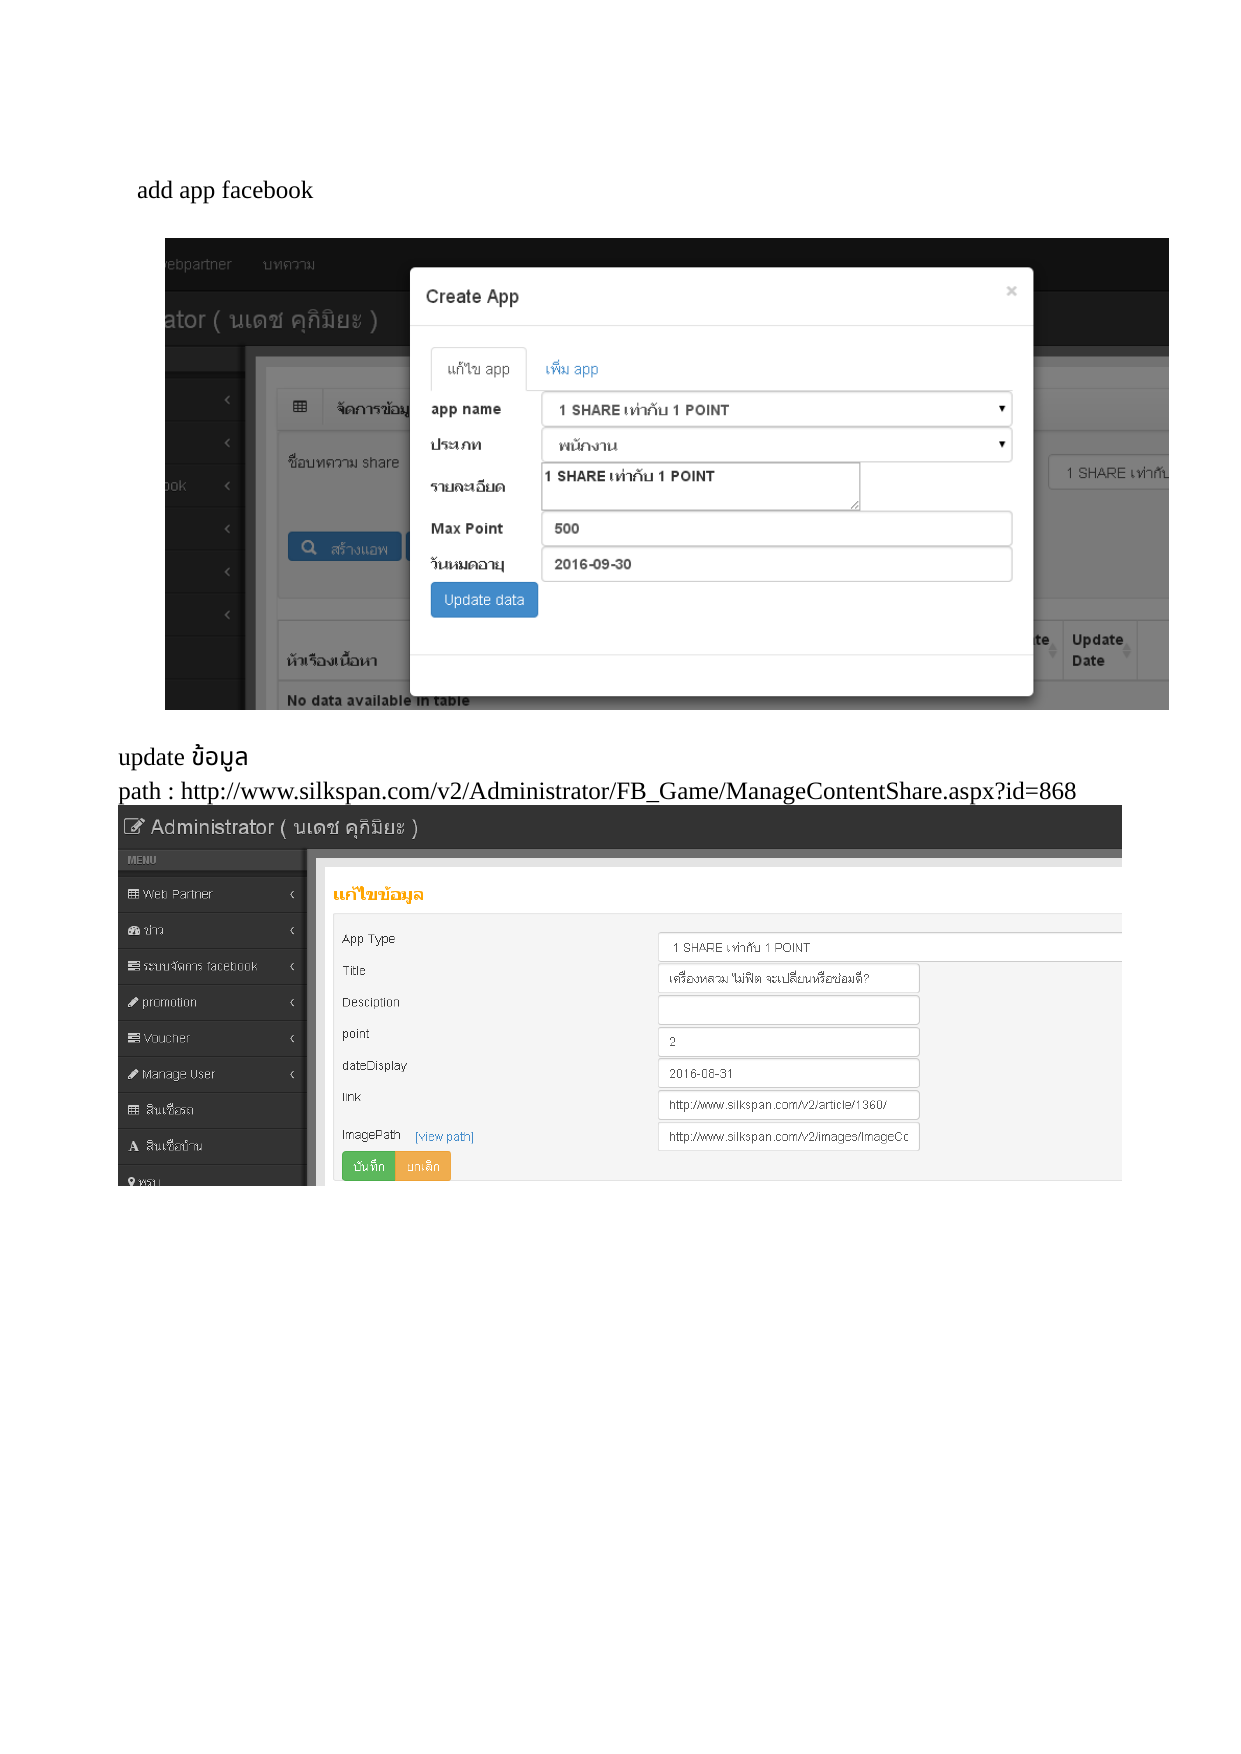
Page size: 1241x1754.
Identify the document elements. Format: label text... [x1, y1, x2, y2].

text add app facebook [118, 176, 1122, 204]
text path : http://www.silkspan.com/v2/Administrator/FB_Game/ManageContentShare.aspx?id=868 [118, 776, 1122, 805]
text update ข้อมูล [118, 739, 1122, 776]
